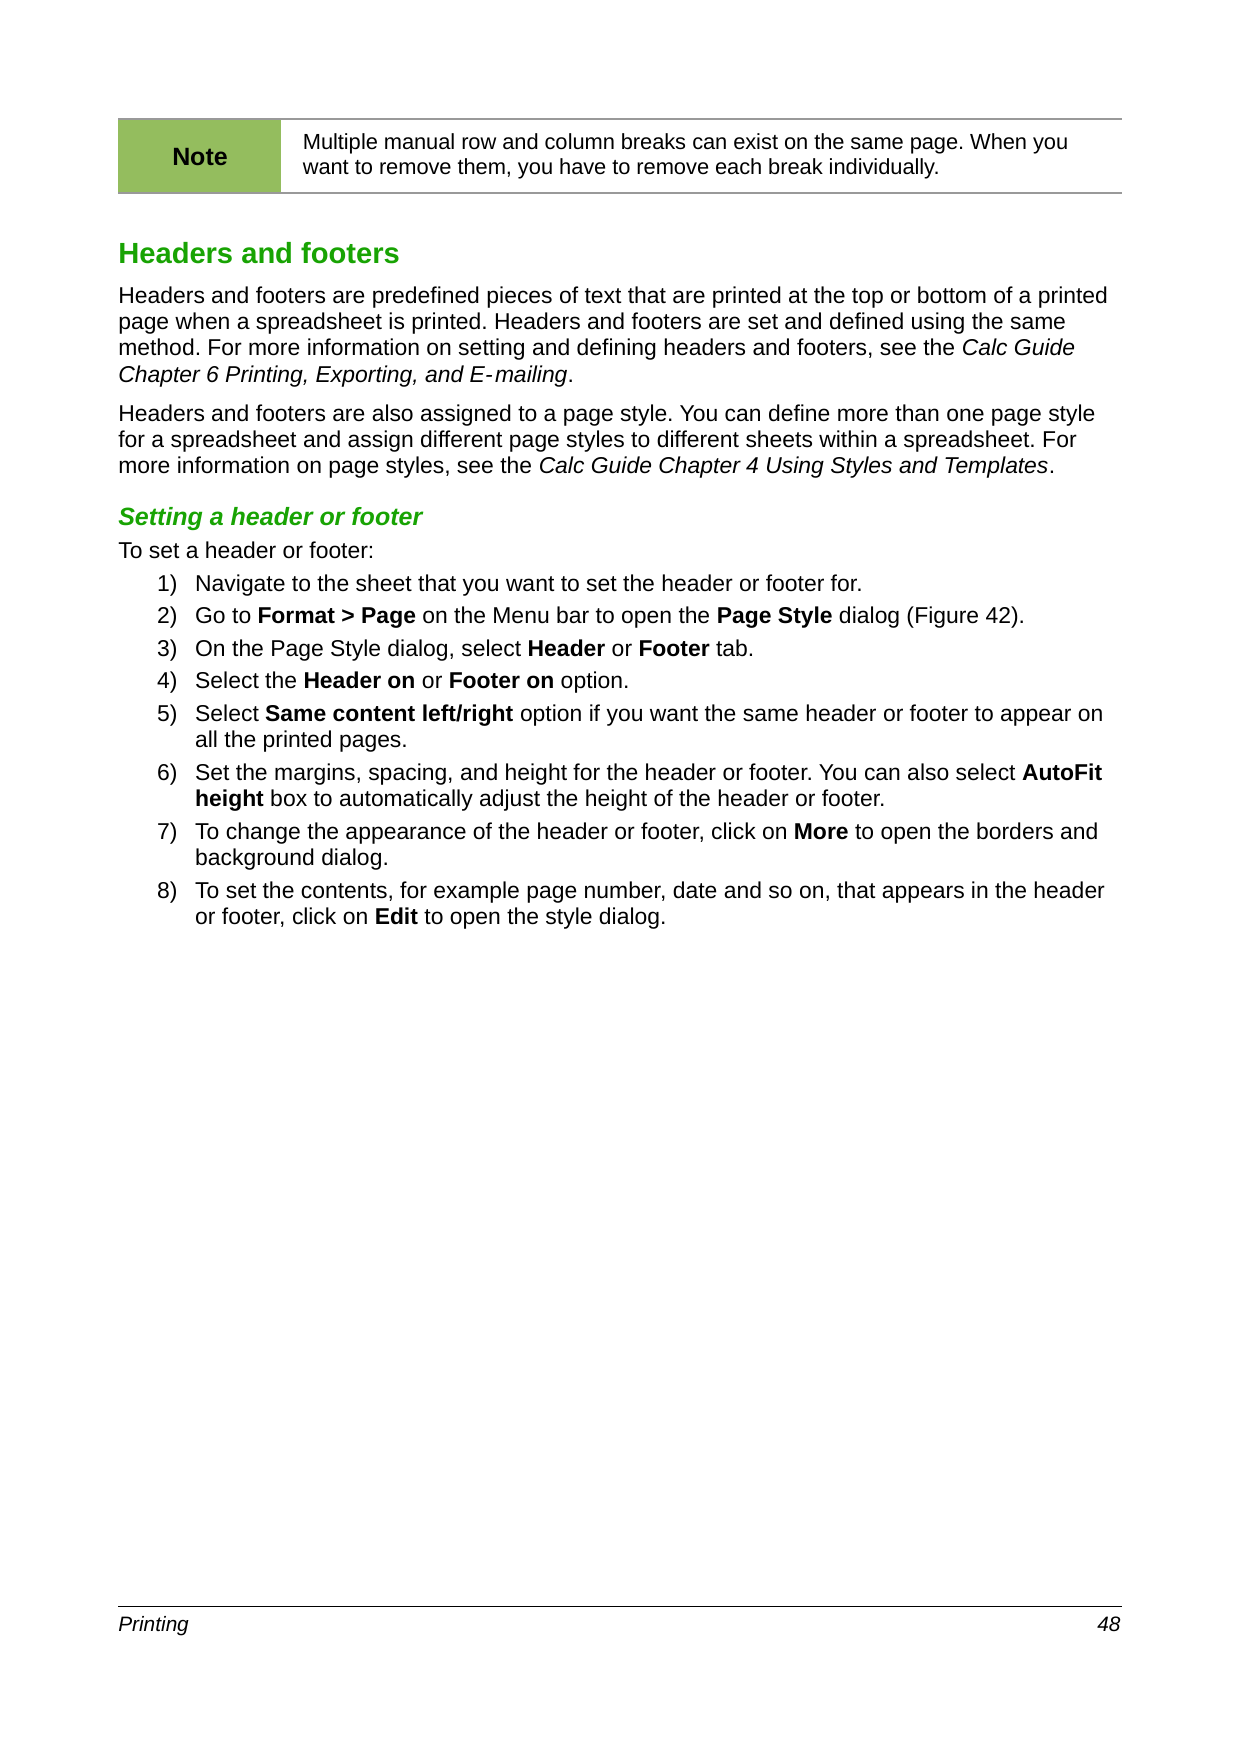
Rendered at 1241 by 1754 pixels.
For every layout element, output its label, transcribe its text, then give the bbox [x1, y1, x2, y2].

list Select the Header on or Footer on option. [177, 667, 1122, 694]
list Select Same content left/right option if you want the same header or footer to appear on all the printed pages. [177, 700, 1122, 753]
table_header Note [118, 120, 281, 192]
subtitle Setting a header or footer [118, 502, 1122, 530]
text Headers and footers are also assigned to a page style. You can define more than one page style for a spreadsheet and assign different page styles to different sheets within a spreadsheet. For more information on page styles, see the Calc Guide Chapter 4 Using Styles and Templates. [118, 399, 1122, 479]
subtitle Headers and footers [118, 236, 1122, 269]
list On the Page Style dialog, select Header or Footer tab. [177, 635, 1122, 661]
list Navigate to the sheet that you want to set the header or footer for. [177, 570, 1122, 596]
list To set the contents, for example page number, date and so on, that appears in the header or footer, click on Edit to open the style dialog. [177, 877, 1122, 930]
list To change the appearance of the header or footer, click on More to open the borders and background dialog. [177, 818, 1122, 871]
list Set the margins, spacing, and height for the header or footer. You can also select AutoFit height box to automatically adjust the height of the header or footer. [177, 759, 1122, 812]
list To set a header or footer: [118, 537, 1122, 563]
list Go to Format > Page on the Menu bar to open the Page Style dialog (Figure 42). [177, 602, 1122, 629]
table_header Multiple manual row and column breaks can exist on the same page. When you want to remove them, you have to remove each break individually. [281, 120, 1122, 192]
text Headers and footers are predefined pieces of text that are printed at the top or bottom of a printed page when a spreadsheet is printed. Headers and footers are set and defined using the same method. For more information on setting and defining headers and footers, see the Calc Guide Chapter 6 Printing, Exporting, and E‑mailing. [118, 282, 1122, 387]
